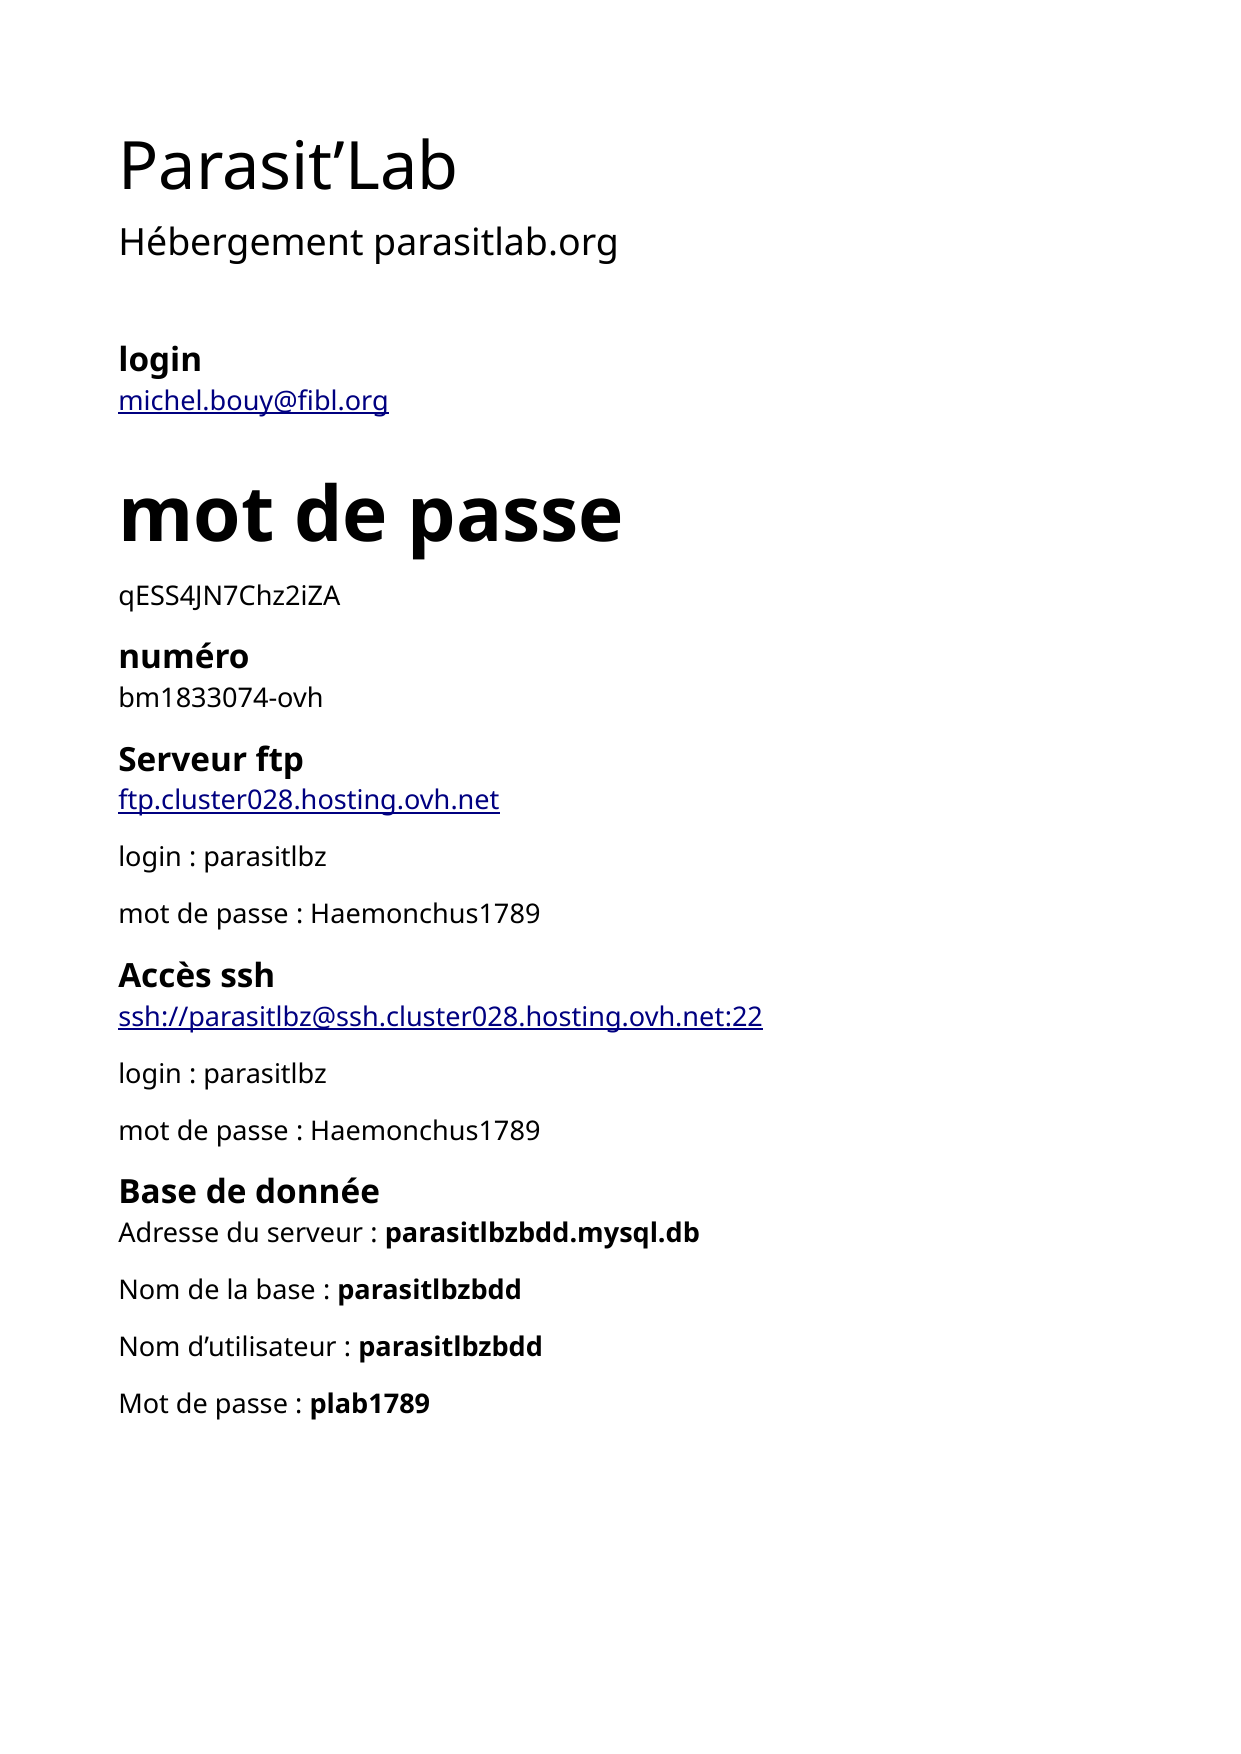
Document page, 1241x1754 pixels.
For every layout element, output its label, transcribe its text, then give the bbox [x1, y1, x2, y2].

text login : parasitlbz [118, 1054, 1122, 1091]
subtitle Hébergement parasitlab.org [118, 215, 1122, 266]
text mot de passe : Haemonchus1789 [118, 895, 1122, 932]
subtitle numéro [118, 633, 1122, 678]
text Mot de passe : plab1789 [118, 1384, 1122, 1421]
text michel.bouy@fibl.org [118, 381, 1122, 418]
text Nom de la base : parasitlbzbdd [118, 1270, 1122, 1307]
subtitle login [118, 336, 1122, 381]
subtitle Accès ssh [118, 952, 1122, 997]
text login : parasitlbz [118, 838, 1122, 874]
subtitle mot de passe [118, 459, 1122, 563]
subtitle Parasit’Lab [118, 118, 1122, 209]
text bm1833074-ovh [118, 678, 1122, 715]
subtitle Serveur ftp [118, 735, 1122, 781]
text Nom d’utilisateur : parasitlbzbdd [118, 1327, 1122, 1364]
text mot de passe : Haemonchus1789 [118, 1111, 1122, 1148]
text Adresse du serveur : parasitlbzbdd.mysql.db [118, 1213, 1122, 1250]
text ftp.cluster028.hosting.ovh.net [118, 781, 1122, 818]
subtitle Base de donnée [118, 1168, 1122, 1213]
text qESS4JN7Chz2iZA [118, 576, 1122, 613]
text ssh://parasitlbz@ssh.cluster028.hosting.ovh.net:22 [118, 997, 1122, 1034]
